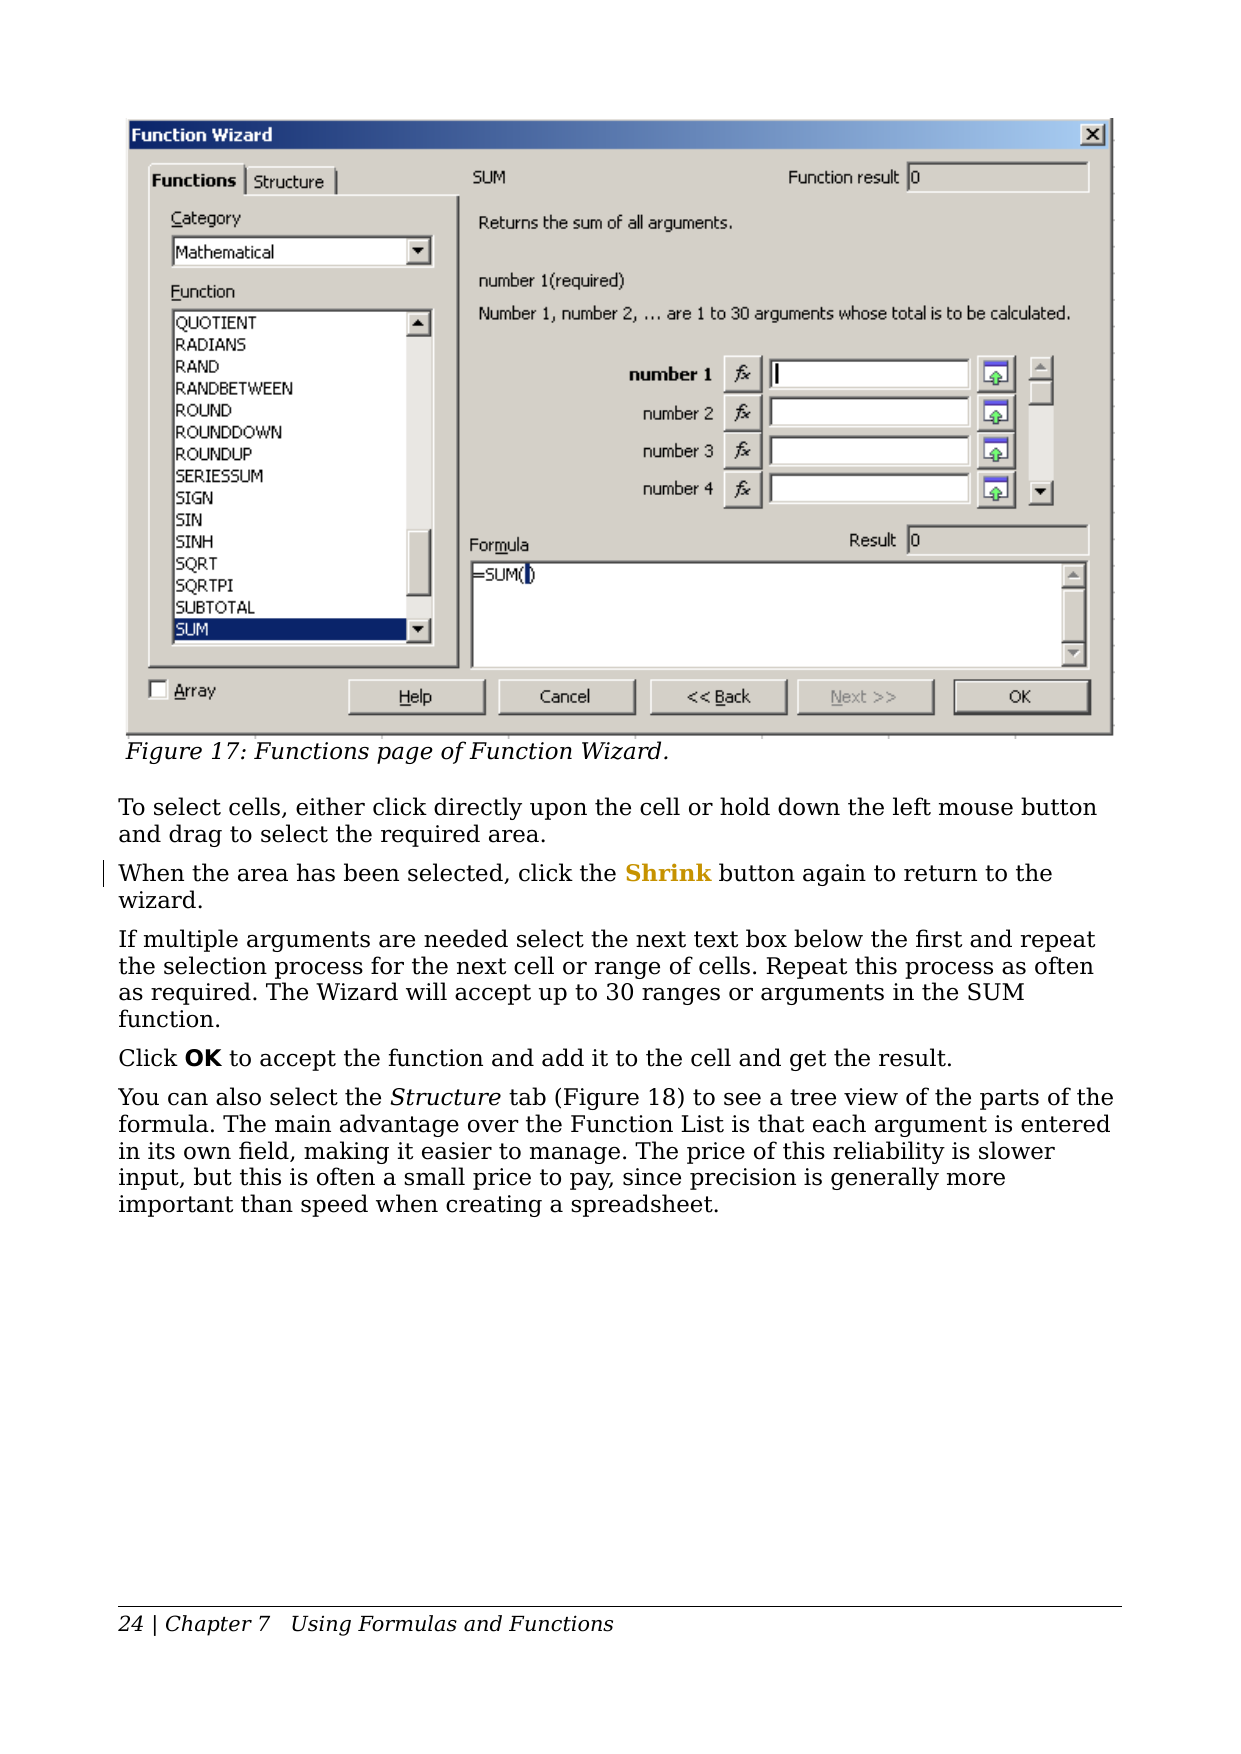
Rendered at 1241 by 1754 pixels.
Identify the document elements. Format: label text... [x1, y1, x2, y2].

picture [125, 118, 1115, 739]
text If multiple arguments are needed select the next text box below the first and repeat the selection process for the next cell or range of cells. Repeat this process as often as required. The Wizard will accept up to 30 ranges or arguments in the SUM function. [118, 926, 1122, 1033]
text When the area has been selected, click the Shrink button again to return to the wizard. [118, 860, 1122, 914]
text Click OK to accept the function and add it to the cell and get the result. [118, 1045, 1122, 1072]
text Figure 17: Functions page of Function Wizard. [126, 739, 1114, 765]
text To select cells, either click directly upon the cell or hold down the left mouse button and drag to select the required area. [118, 794, 1122, 847]
text You can also select the Structure tab (Figure 18) to see a tree view of the parts of the formula. The main advantage over the Function List is that each argument is entered in its own field, making it easier to manage. The price of this reliability is slower input, but this is often a small price to pay, since precision is generally more important than speed when creating a spreadsheet. [118, 1084, 1122, 1218]
